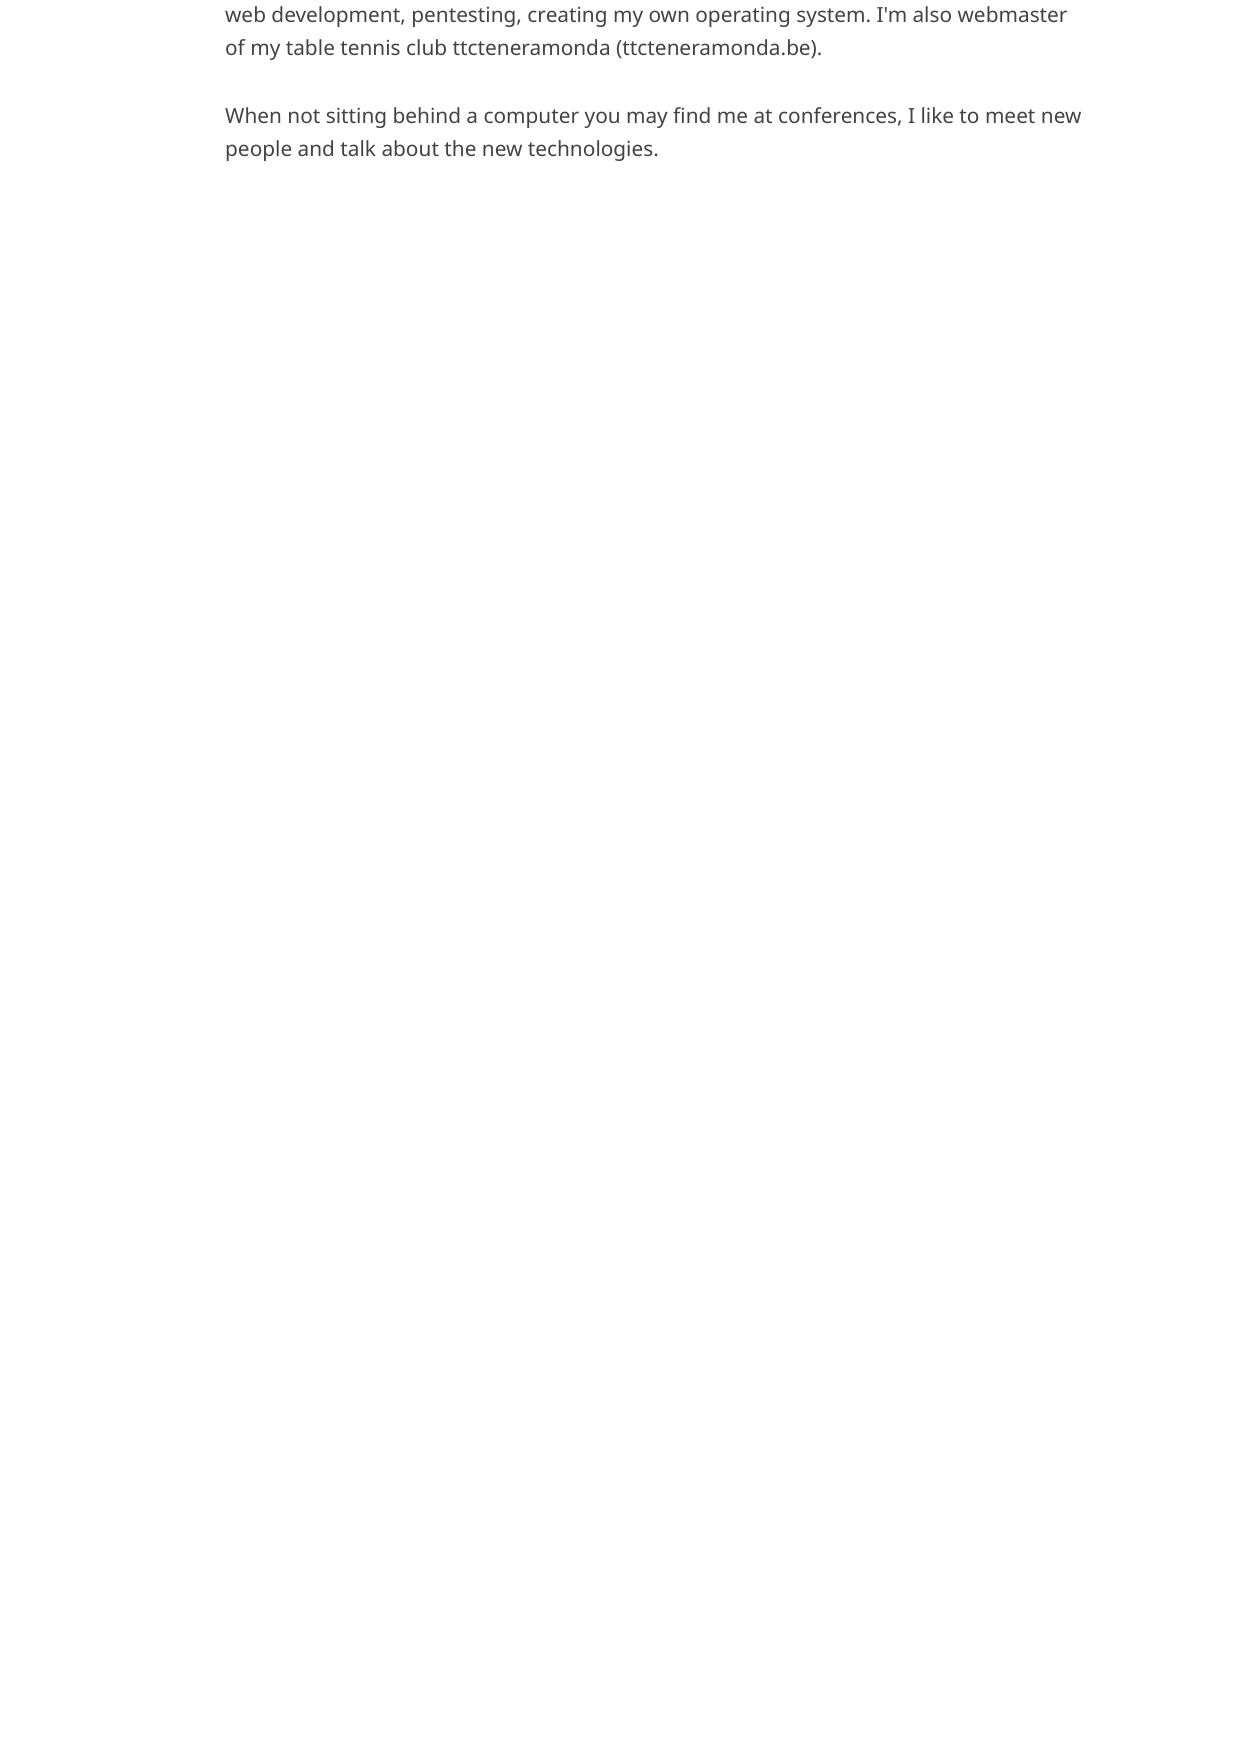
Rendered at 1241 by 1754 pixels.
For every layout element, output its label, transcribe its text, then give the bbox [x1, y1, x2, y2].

text web development, pentesting, creating my own operating system. I'm also webmaster of my table tennis club ttcteneramonda (ttcteneramonda.be). [225, 0, 1090, 61]
text When not sitting behind a computer you may find me at conferences, I like to meet new people and talk about the new technologies. [225, 101, 1090, 162]
